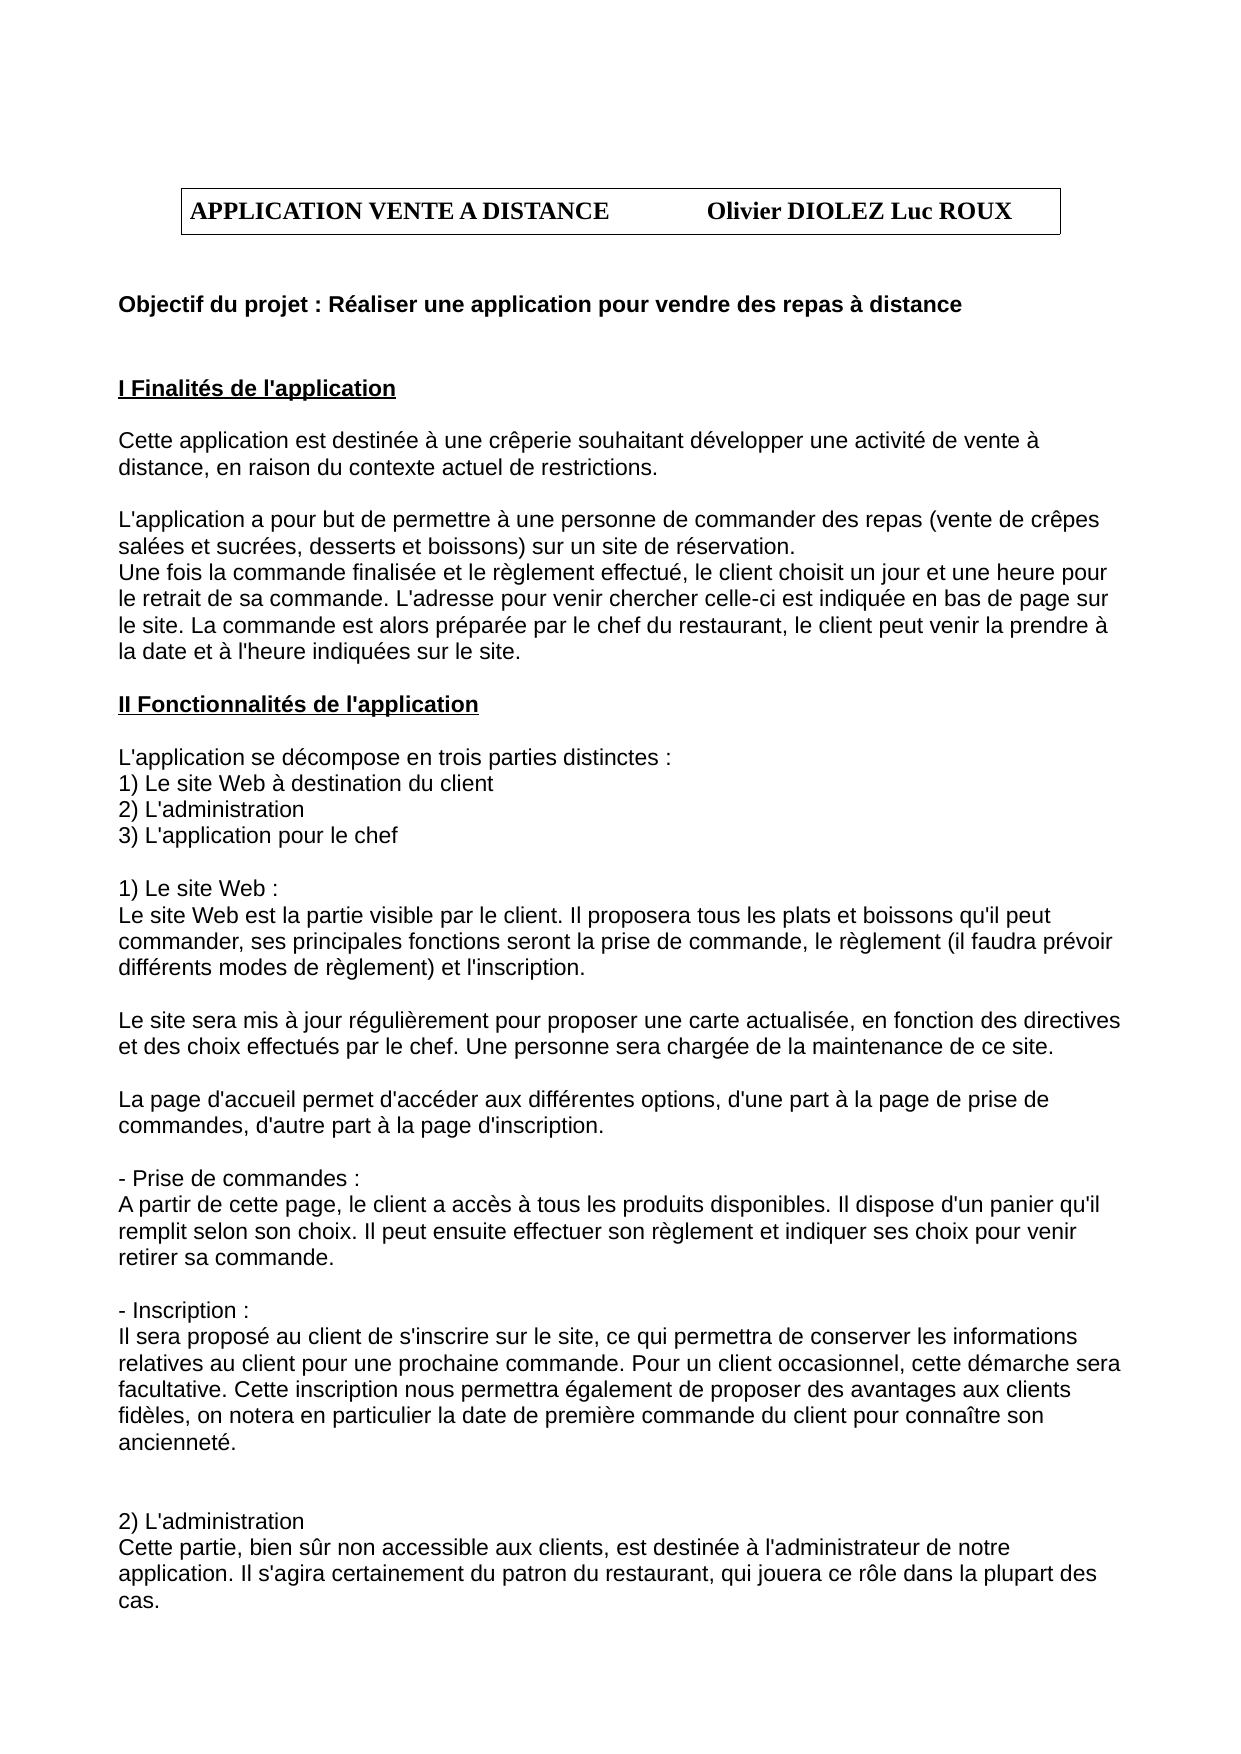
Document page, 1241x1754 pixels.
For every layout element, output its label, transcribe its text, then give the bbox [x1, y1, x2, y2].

text Cette partie, bien sûr non accessible aux clients, est destinée à l'administrateur de notre application. Il s'agira certainement du patron du restaurant, qui jouera ce rôle dans la plupart des cas. [118, 1534, 1122, 1613]
text A partir de cette page, le client a accès à tous les produits disponibles. Il dispose d'un panier qu'il remplit selon son choix. Il peut ensuite effectuer son règlement et indiquer ses choix pour venir retirer sa commande. [118, 1191, 1122, 1271]
text 3) L'application pour le chef [118, 822, 1122, 849]
text - Inscription : [118, 1297, 1122, 1323]
text - Prise de commandes : [118, 1165, 1122, 1191]
text 2) L'administration [118, 1508, 1122, 1534]
text APPLICATION VENTE A DISTANCE Olivier DIOLEZ Luc ROUX [189, 196, 1051, 225]
text 1) Le site Web à destination du client [118, 770, 1122, 796]
text Il sera proposé au client de s'inscrire sur le site, ce qui permettra de conserver les informations relatives au client pour une prochaine commande. Pour un client occasionnel, cette démarche sera facultative. Cette inscription nous permettra également de proposer des avantages aux clients fidèles, on notera en particulier la date de première commande du client pour connaître son ancienneté. [118, 1323, 1122, 1455]
text La page d'accueil permet d'accéder aux différentes options, d'une part à la page de prise de commandes, d'autre part à la page d'inscription. [118, 1086, 1122, 1139]
text 1) Le site Web : [118, 875, 1122, 902]
text L'application a pour but de permettre à une personne de commander des repas (vente de crêpes salées et sucrées, desserts et boissons) sur un site de réservation. [118, 506, 1122, 559]
text Objectif du projet : Réaliser une application pour vendre des repas à distance [118, 291, 1122, 317]
text L'application se décompose en trois parties distinctes : [118, 743, 1122, 770]
text 2) L'administration [118, 796, 1122, 822]
text Le site sera mis à jour régulièrement pour proposer une carte actualisée, en fonction des directives et des choix effectués par le chef. Une personne sera chargée de la maintenance de ce site. [118, 1007, 1122, 1060]
text Une fois la commande finalisée et le règlement effectué, le client choisit un jour et une heure pour le retrait de sa commande. L'adresse pour venir chercher celle-ci est indiquée en bas de page sur le site. La commande est alors préparée par le chef du restaurant, le client peut venir la prendre à la date et à l'heure indiquées sur le site. [118, 559, 1122, 664]
text Cette application est destinée à une crêperie souhaitant développer une activité de vente à distance, en raison du contexte actuel de restrictions. [118, 427, 1122, 480]
text II Fonctionnalités de l'application [118, 691, 1122, 717]
text I Finalités de l'application [118, 374, 1122, 401]
text Le site Web est la partie visible par le client. Il proposera tous les plats et boissons qu'il peut commander, ses principales fonctions seront la prise de commande, le règlement (il faudra prévoir différents modes de règlement) et l'inscription. [118, 902, 1122, 981]
